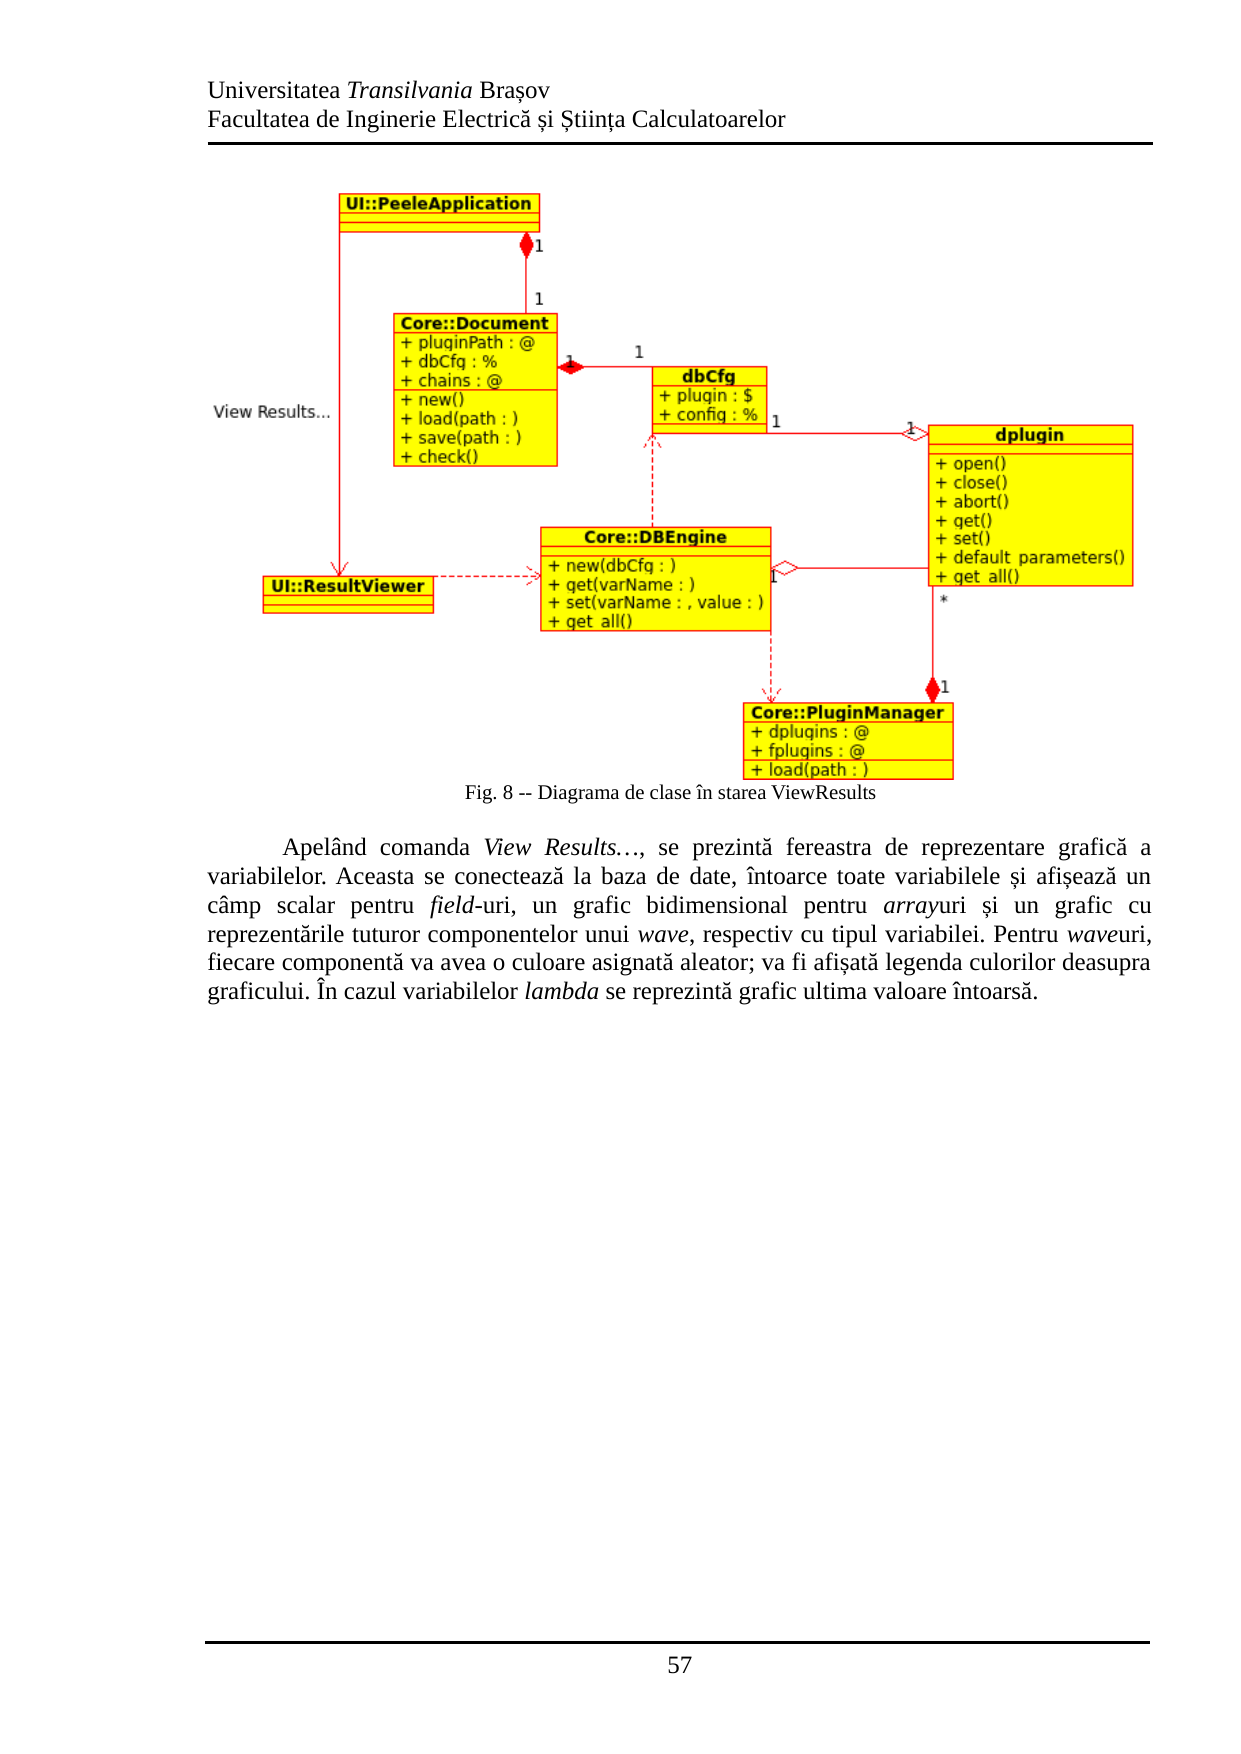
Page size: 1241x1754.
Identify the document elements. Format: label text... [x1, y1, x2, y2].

picture [207, 192, 1135, 780]
text Apelând comanda View Results…, se prezintă fereastra de reprezentare grafică a variabilelor. Aceasta se conectează la baza de date, întoarce toate variabilele și afișează un câmp scalar pentru field-uri, un grafic bidimensional pentru arrayuri și un grafic cu reprezentările tuturor componentelor unui wave, respectiv cu tipul variabilei. Pentru waveuri, fiecare componentă va avea o culoare asignată aleator; va fi afișată legenda culorilor deasupra graficului. În cazul variabilelor lambda se reprezintă grafic ultima valoare întoarsă. [207, 832, 1152, 1005]
text Fig. 8 -- Diagrama de clase în starea ViewResults [207, 780, 1134, 804]
